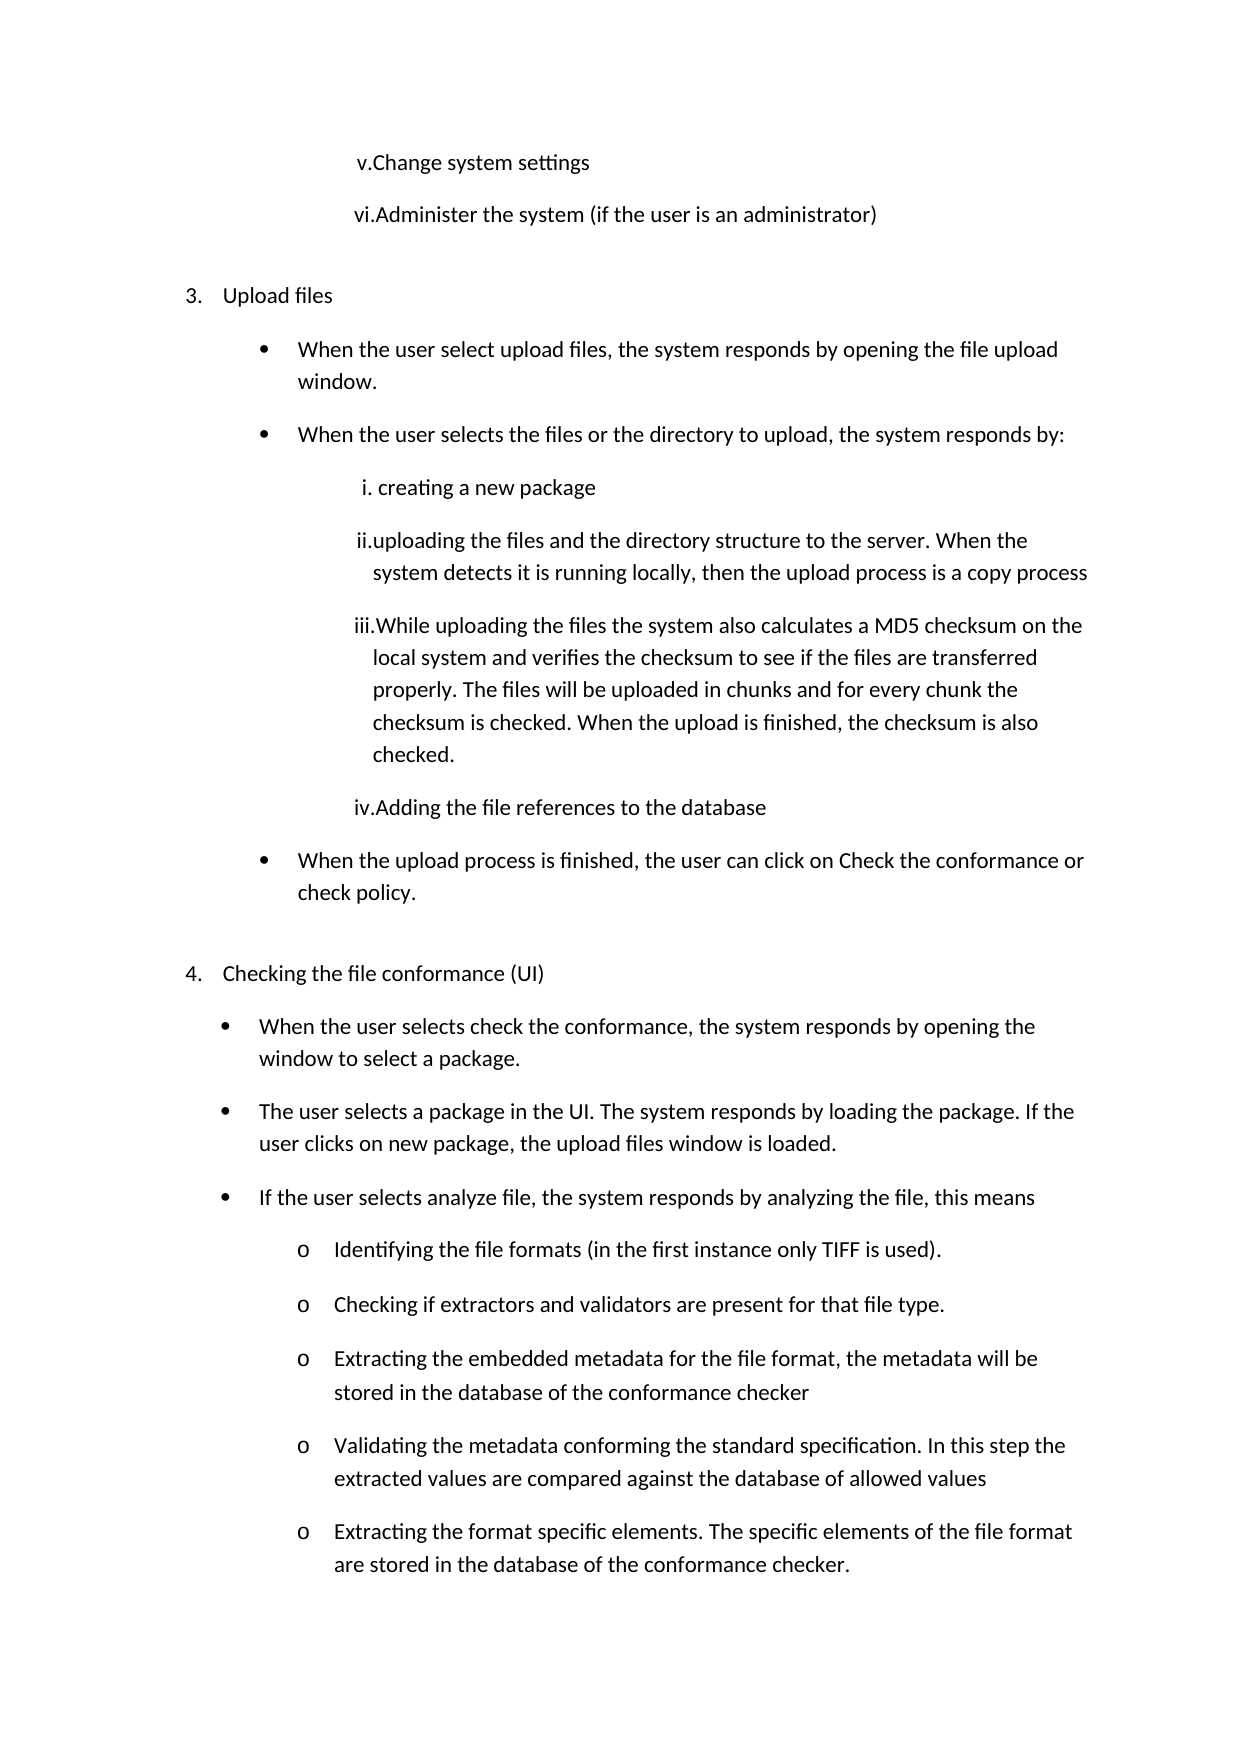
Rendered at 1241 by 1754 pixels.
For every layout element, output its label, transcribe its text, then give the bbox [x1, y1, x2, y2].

list The user selects a package in the UI. The system responds by loading the package. If the user clicks on new package, the upload files window is loaded. [221, 1097, 1093, 1158]
list uploading the files and the directory structure to the server. When the system detects it is running locally, then the upload process is a copy process [354, 526, 1093, 586]
list Checking if extractors and validators are present for that file type. [296, 1290, 1093, 1319]
list When the user select upload files, the system responds by opening the file upload window. [260, 335, 1093, 395]
list Adding the file references to the database [354, 793, 1093, 821]
list When the upload process is finished, the user can click on Check the conformance or check policy. [260, 846, 1093, 906]
list Extracting the format specific elements. The specific elements of the file format are stored in the database of the conformance checker. [296, 1517, 1093, 1578]
list Administer the system (if the user is an administrator) [354, 201, 1093, 229]
list Change system settings [354, 148, 1093, 176]
list Identifying the file formats (in the first instance only TIFF is used). [296, 1236, 1093, 1265]
list creating a new package [354, 473, 1093, 501]
list If the user selects analyze file, the system responds by analyzing the file, this means [221, 1183, 1093, 1211]
list When the user selects check the conformance, the system responds by opening the window to select a package. [221, 1012, 1093, 1072]
list Upload files [185, 282, 1093, 310]
list While uploading the files the system also calculates a MD5 checksum on the local system and verifies the checksum to see if the files are transferred properly. The files will be uploaded in chunks and for every chunk the checksum is checked. When the upload is finished, the checksum is also checked. [354, 611, 1093, 768]
list Checking the file conformance (UI) [185, 959, 1093, 987]
list When the user selects the files or the directory to upload, the system responds by: [260, 420, 1093, 448]
list Extracting the embedded metadata for the file format, the metadata will be stored in the database of the conformance checker [296, 1344, 1093, 1406]
list Validating the metadata conforming the standard specification. In this step the extracted values are compared against the database of allowed values [296, 1431, 1093, 1492]
